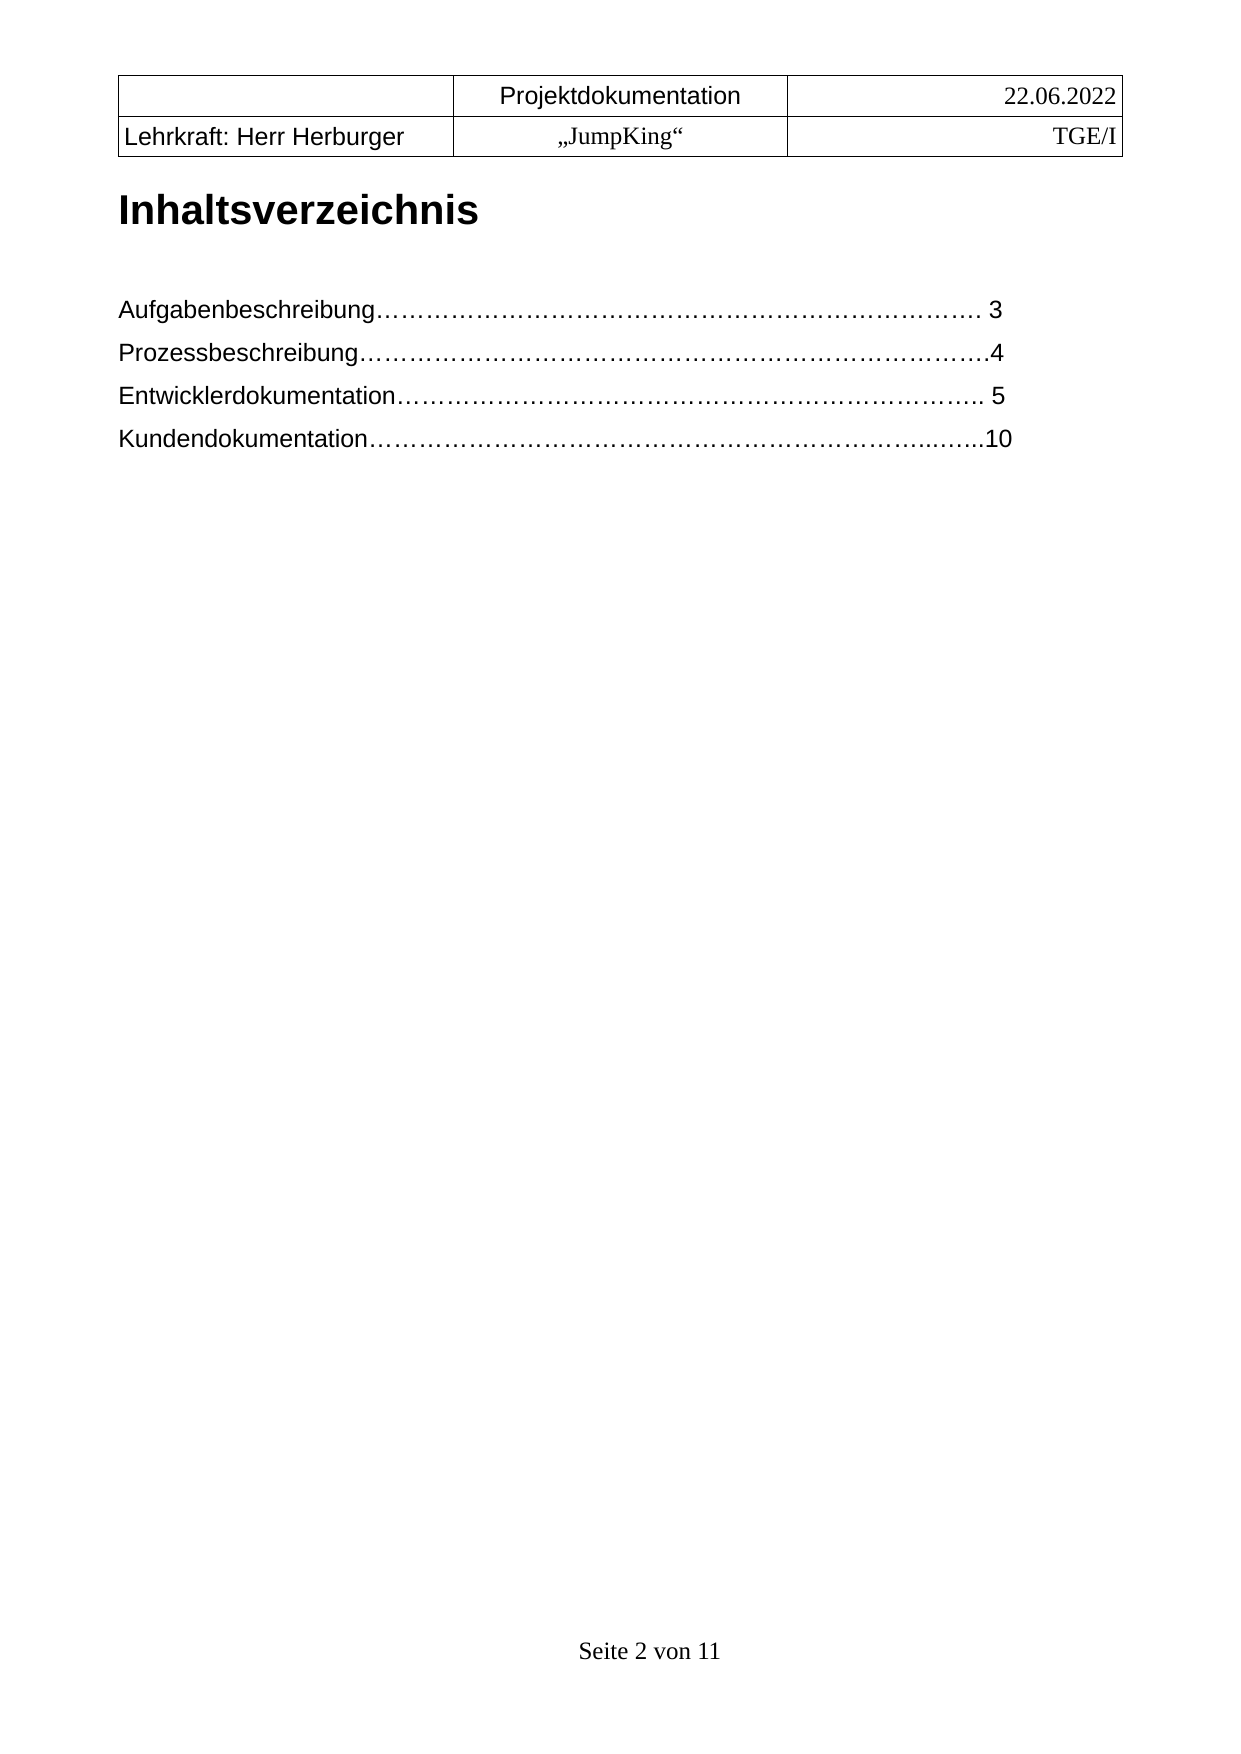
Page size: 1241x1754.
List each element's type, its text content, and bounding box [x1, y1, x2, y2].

text Prozessbeschreibung………………………………………………………………….4 [118, 338, 1122, 367]
text Aufgabenbeschreibung………………………………………………………………. 3 [118, 295, 1122, 324]
text Entwicklerdokumentation…………………………………………………………….. 5 [118, 381, 1122, 410]
text Inhaltsverzeichnis [118, 185, 1122, 233]
text Kundendokumentation…………………………………………………………...…...10 [118, 424, 1122, 453]
